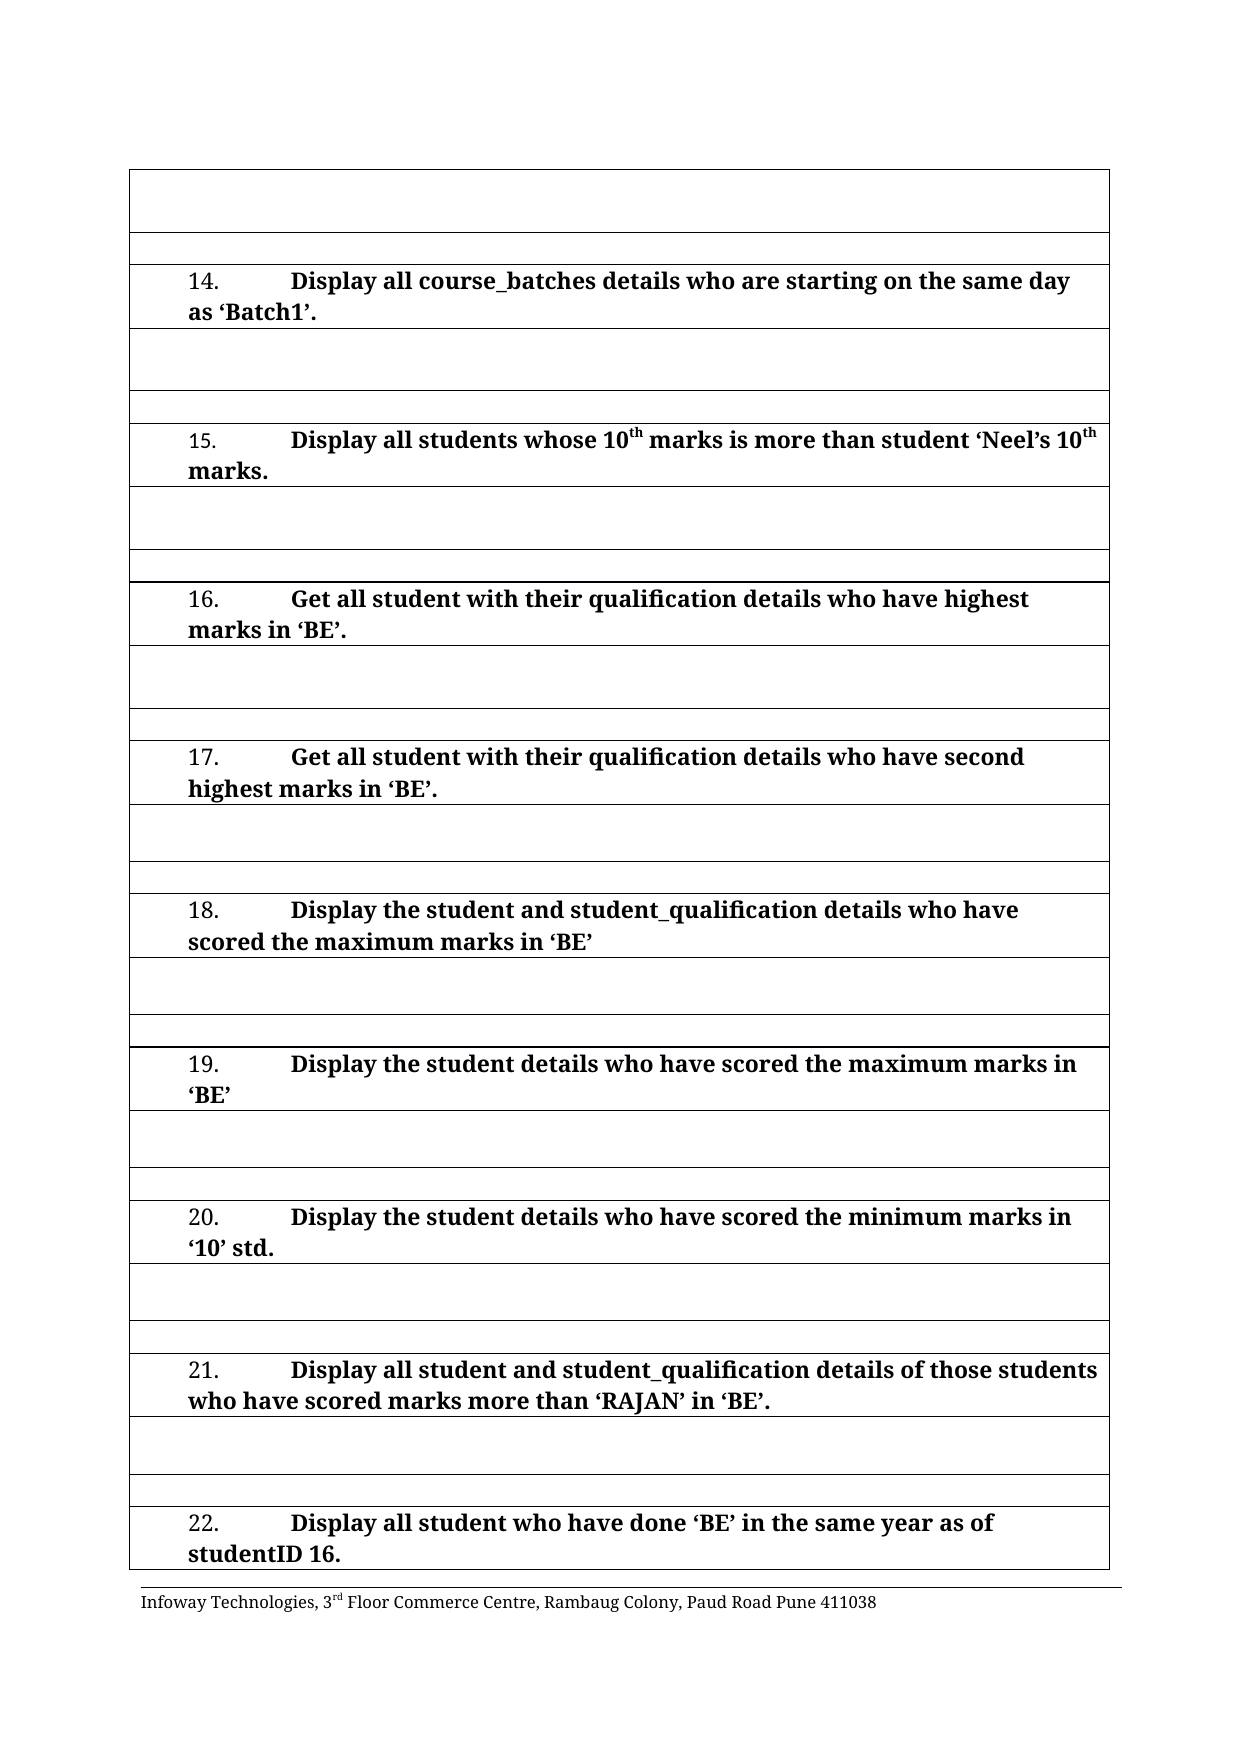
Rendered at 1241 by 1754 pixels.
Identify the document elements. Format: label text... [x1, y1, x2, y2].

table_cell [130, 805, 1109, 861]
table_cell [130, 1417, 1109, 1473]
table_cell [130, 550, 1109, 581]
table_cell [130, 170, 1109, 232]
table_cell [130, 1015, 1109, 1046]
table_cell Display all student who have done ‘BE’ in the same year as of studentID 16. [130, 1507, 1109, 1569]
table_cell [130, 862, 1109, 893]
table_cell Get all student with their qualification details who have highest marks in ‘BE’. [130, 583, 1109, 645]
table_cell Display the student details who have scored the maximum marks in ‘BE’ [130, 1048, 1109, 1110]
table_cell [130, 1111, 1109, 1167]
table_cell [130, 391, 1109, 423]
table_cell [130, 487, 1109, 549]
table_cell [130, 646, 1109, 708]
table_cell Display the student and student_qualification details who have scored the maximum marks in ‘BE’ [130, 894, 1109, 957]
table_cell [130, 329, 1109, 390]
table_cell Display all student and student_qualification details of those students who have scored marks more than ‘RAJAN’ in ‘BE’. [130, 1354, 1109, 1416]
table_cell [130, 709, 1109, 740]
table_cell [130, 958, 1109, 1014]
table_cell Display all students whose 10th marks is more than student ‘Neel’s 10th marks. [130, 424, 1109, 486]
table_cell [130, 1321, 1109, 1353]
table_cell Display all course_batches details who are starting on the same day as ‘Batch1’. [130, 265, 1109, 327]
table_cell [130, 1168, 1109, 1199]
table_cell [130, 1264, 1109, 1320]
table_cell [130, 233, 1109, 264]
table_cell Get all student with their qualification details who have second highest marks in ‘BE’. [130, 741, 1109, 804]
table_cell [130, 1475, 1109, 1506]
table_cell Display the student details who have scored the minimum marks in ‘10’ std. [130, 1201, 1109, 1263]
